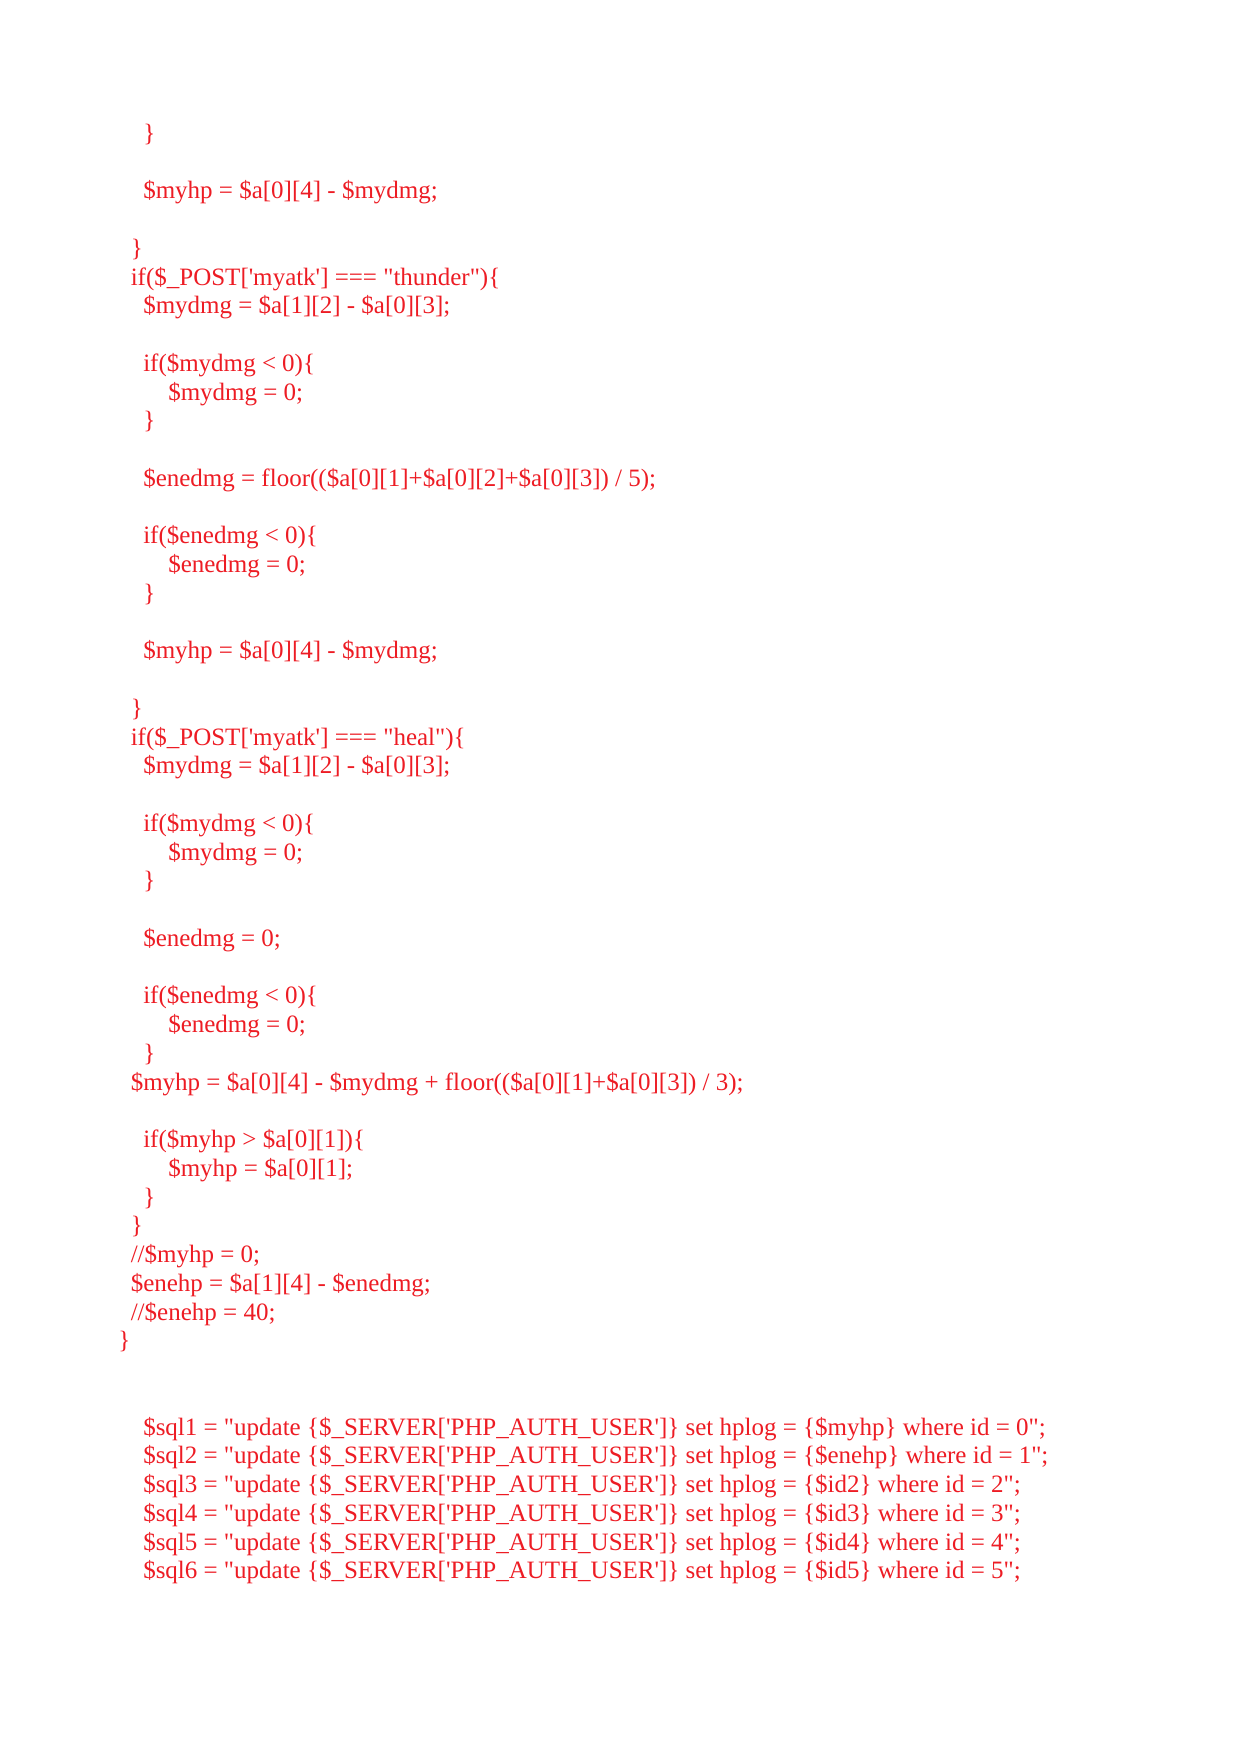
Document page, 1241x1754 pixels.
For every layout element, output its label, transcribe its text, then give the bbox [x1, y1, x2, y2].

text } [118, 1182, 1122, 1211]
text if($mydmg < 0){ [118, 348, 1122, 377]
text } [118, 1038, 1122, 1067]
text $mydmg = 0; [118, 837, 1122, 866]
text } [118, 233, 1122, 262]
text $enehp = $a[1][4] - $enedmg; [118, 1268, 1122, 1297]
text $sql1 = "update {$_SERVER['PHP_AUTH_USER']} set hplog = {$myhp} where id = 0"; [118, 1412, 1122, 1441]
text } [118, 1211, 1122, 1239]
text if($enedmg < 0){ [118, 981, 1122, 1009]
text //$enehp = 40; [118, 1297, 1122, 1326]
text $enedmg = 0; [118, 1009, 1122, 1038]
text $enedmg = floor(($a[0][1]+$a[0][2]+$a[0][3]) / 5); [118, 463, 1122, 492]
text } [118, 118, 1122, 147]
text $myhp = $a[0][1]; [118, 1153, 1122, 1182]
text $mydmg = $a[1][2] - $a[0][3]; [118, 291, 1122, 319]
text $enedmg = 0; [118, 549, 1122, 578]
text $myhp = $a[0][4] - $mydmg + floor(($a[0][1]+$a[0][3]) / 3); [118, 1067, 1122, 1096]
text } [118, 578, 1122, 607]
text $sql3 = "update {$_SERVER['PHP_AUTH_USER']} set hplog = {$id2} where id = 2"; [118, 1469, 1122, 1498]
text $sql4 = "update {$_SERVER['PHP_AUTH_USER']} set hplog = {$id3} where id = 3"; [118, 1498, 1122, 1527]
text $mydmg = $a[1][2] - $a[0][3]; [118, 751, 1122, 779]
text //$myhp = 0; [118, 1239, 1122, 1268]
text if($myhp > $a[0][1]){ [118, 1124, 1122, 1153]
text if($_POST['myatk'] === "thunder"){ [118, 262, 1122, 291]
text } [118, 866, 1122, 894]
text } [118, 406, 1122, 434]
text $mydmg = 0; [118, 377, 1122, 406]
text if($mydmg < 0){ [118, 808, 1122, 837]
text } [118, 693, 1122, 722]
text $sql5 = "update {$_SERVER['PHP_AUTH_USER']} set hplog = {$id4} where id = 4"; [118, 1527, 1122, 1556]
text $sql6 = "update {$_SERVER['PHP_AUTH_USER']} set hplog = {$id5} where id = 5"; [118, 1556, 1122, 1584]
text } [118, 1326, 1122, 1354]
text $enedmg = 0; [118, 923, 1122, 952]
text if($enedmg < 0){ [118, 521, 1122, 549]
text $myhp = $a[0][4] - $mydmg; [118, 176, 1122, 204]
text $myhp = $a[0][4] - $mydmg; [118, 636, 1122, 664]
text if($_POST['myatk'] === "heal"){ [118, 722, 1122, 751]
text $sql2 = "update {$_SERVER['PHP_AUTH_USER']} set hplog = {$enehp} where id = 1"; [118, 1441, 1122, 1469]
